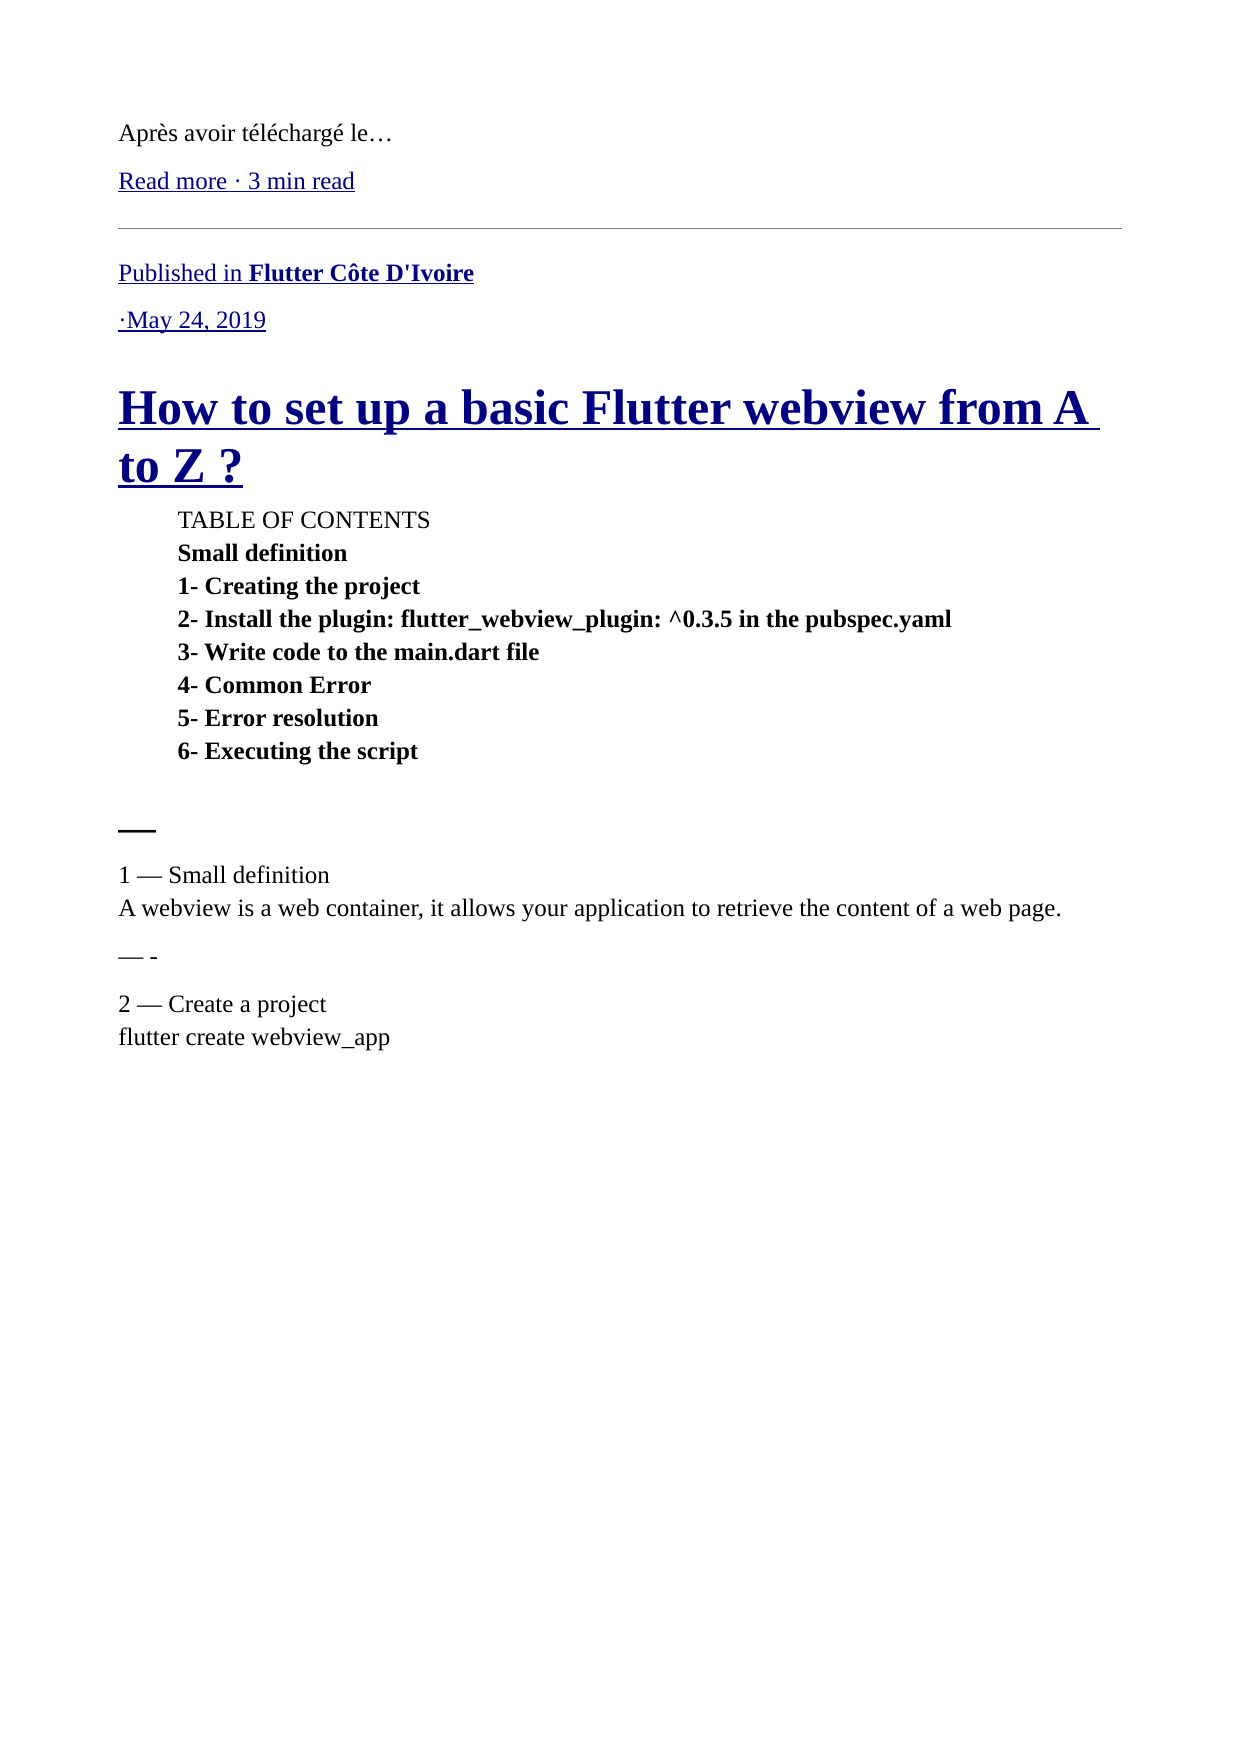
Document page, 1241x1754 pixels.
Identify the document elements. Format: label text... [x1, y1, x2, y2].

text ·May 24, 2019 [118, 305, 1122, 334]
text — - [118, 941, 1122, 970]
text 2 — Create a project flutter create webview_app [118, 989, 1122, 1051]
subtitle How to set up a basic Flutter webview from A to Z ? [118, 378, 1122, 493]
subtitle — [118, 805, 1122, 848]
text Après avoir téléchargé le… [118, 118, 1122, 147]
text TABLE OF CONTENTS Small definition 1- Creating the project 2- Install the plugin: flutter_webview_plugin: ^0.3.5 in the pubspec.yaml 3- Write code to the main.dart file 4- Common Error 5- Error resolution 6- Executing the script [177, 505, 1063, 765]
text Read more · 3 min read [118, 166, 1122, 194]
text Published in Flutter Côte D'Ivoire [118, 258, 1122, 286]
text 1 — Small definition A webview is a web container, it allows your application to retrieve the content of a web page. [118, 861, 1122, 922]
